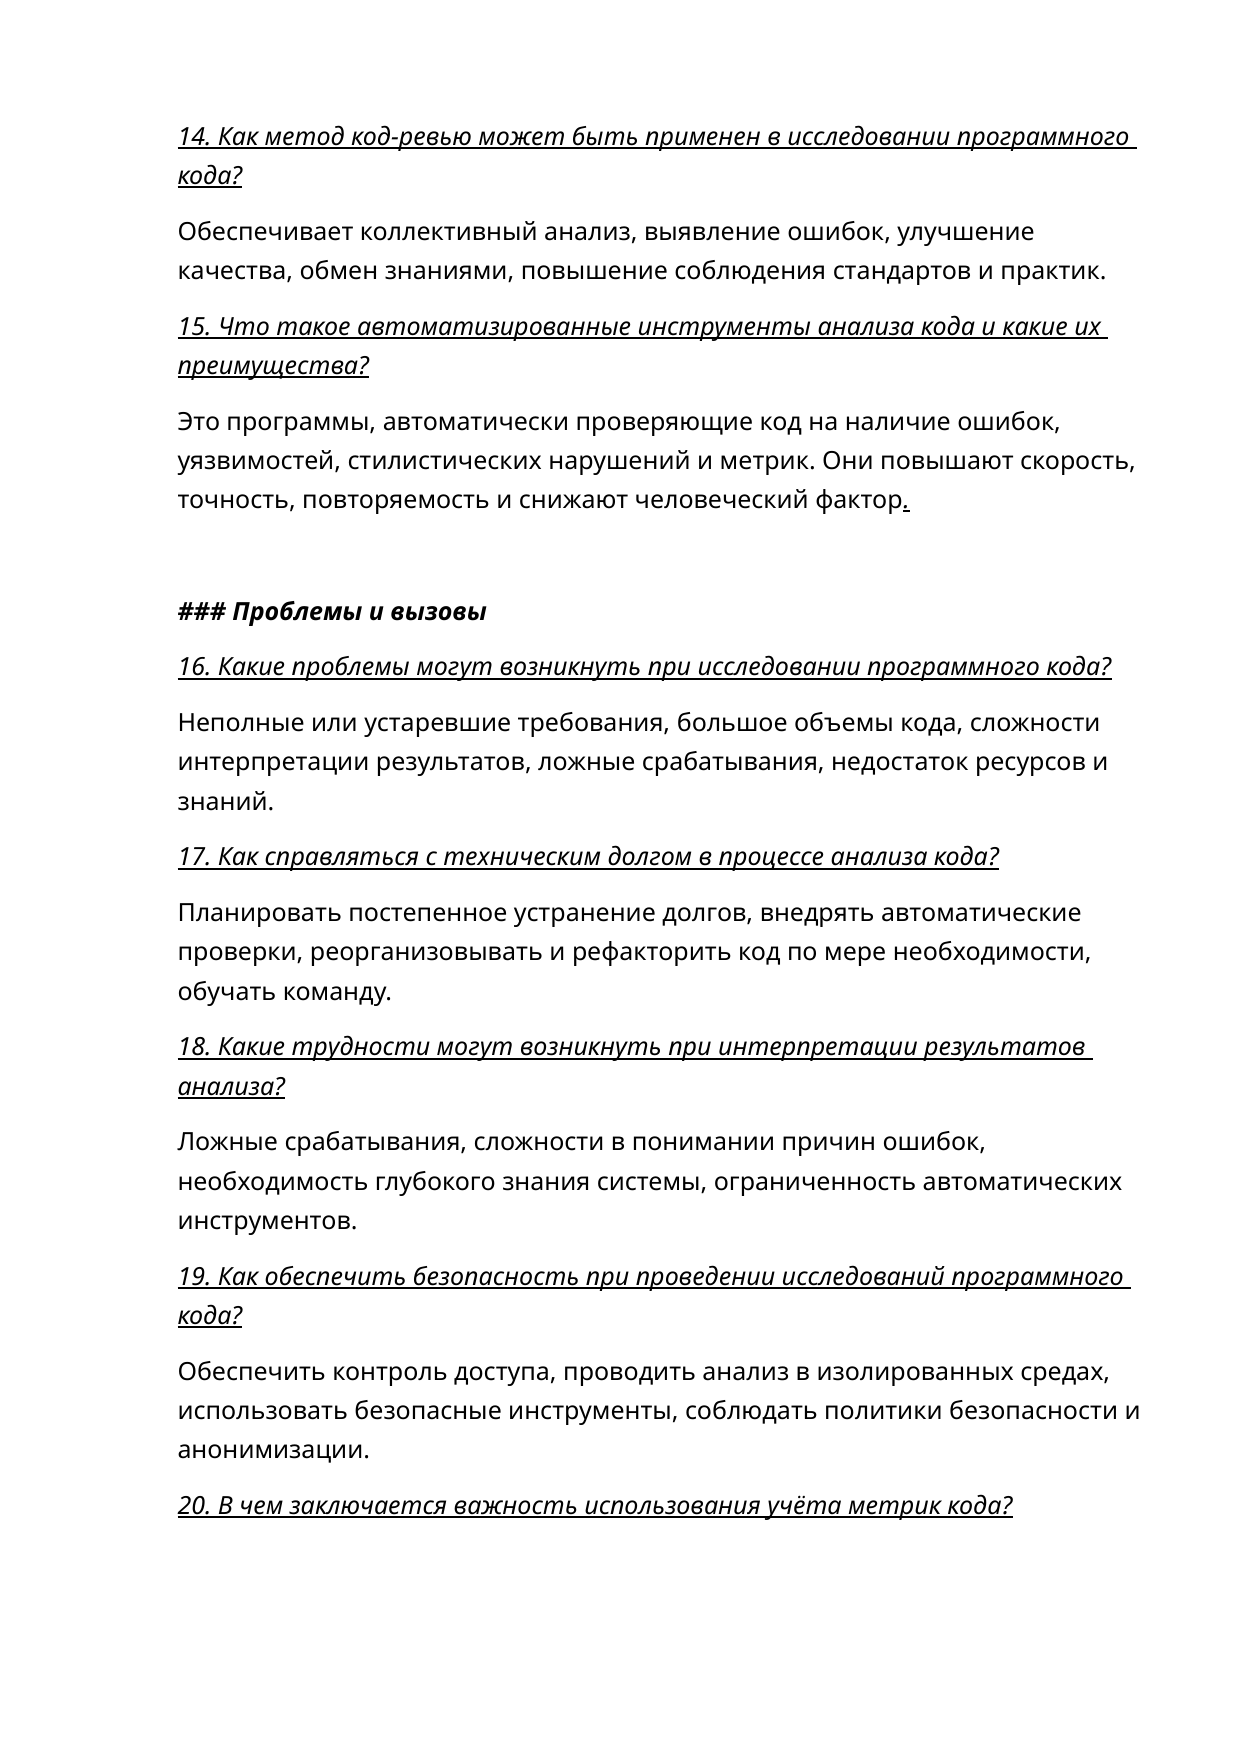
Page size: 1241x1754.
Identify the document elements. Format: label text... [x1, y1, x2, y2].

text Это программы, автоматически проверяющие код на наличие ошибок, уязвимостей, стилистических нарушений и метрик. Они повышают скорость, точность, повторяемость и снижают человеческий фактор. [177, 403, 1152, 516]
text Обеспечивает коллективный анализ, выявление ошибок, улучшение качества, обмен знаниями, повышение соблюдения стандартов и практик. [177, 213, 1152, 286]
text 14. Как метод код-ревью может быть применен в исследовании программного кода? [177, 118, 1152, 191]
text 17. Как справляться с техническим долгом в процессе анализа кода? [177, 839, 1152, 873]
text 15. Что такое автоматизированные инструменты анализа кода и какие их преимущества? [177, 308, 1152, 381]
text Неполные или устаревшие требования, большое объемы кода, сложности интерпретации результатов, ложные срабатывания, недостаток ресурсов и знаний. [177, 705, 1152, 817]
text 16. Какие проблемы могут возникнуть при исследовании программного кода? [177, 649, 1152, 683]
text 20. В чем заключается важность использования учёта метрик кода? [177, 1487, 1152, 1521]
text Планировать постепенное устранение долгов, внедрять автоматические проверки, реорганизовывать и рефакторить код по мере необходимости, обучать команду. [177, 895, 1152, 1007]
text Ложные срабатывания, сложности в понимании причин ошибок, необходимость глубокого знания системы, ограниченность автоматических инструментов. [177, 1124, 1152, 1236]
text Обеспечить контроль доступа, проводить анализ в изолированных средах, использовать безопасные инструменты, соблюдать политики безопасности и анонимизации. [177, 1353, 1152, 1466]
text ### Проблемы и вызовы [177, 593, 1152, 627]
text 18. Какие трудности могут возникнуть при интерпретации результатов анализа? [177, 1029, 1152, 1102]
text 19. Как обеспечить безопасность при проведении исследований программного кода? [177, 1258, 1152, 1331]
